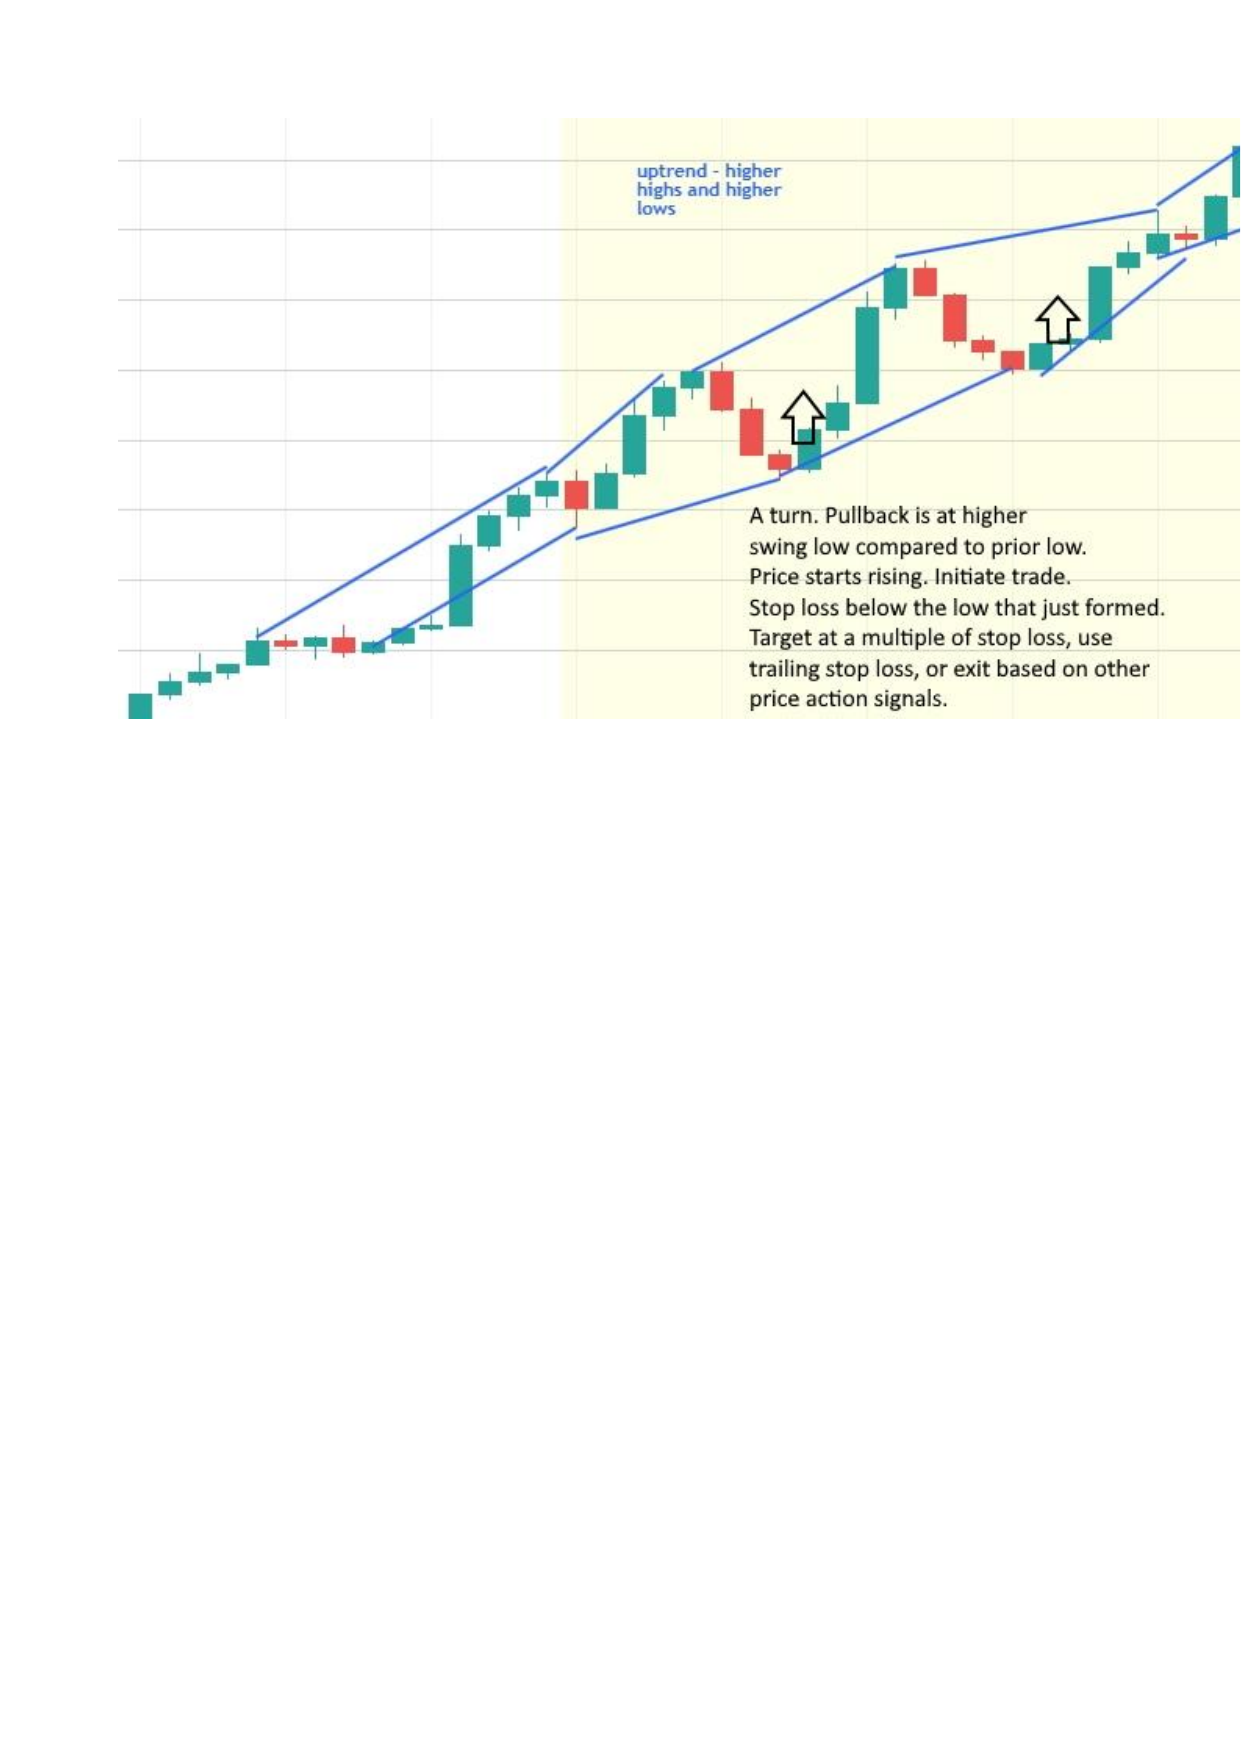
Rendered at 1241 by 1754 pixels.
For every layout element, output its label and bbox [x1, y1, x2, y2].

picture [118, 118, 1241, 719]
